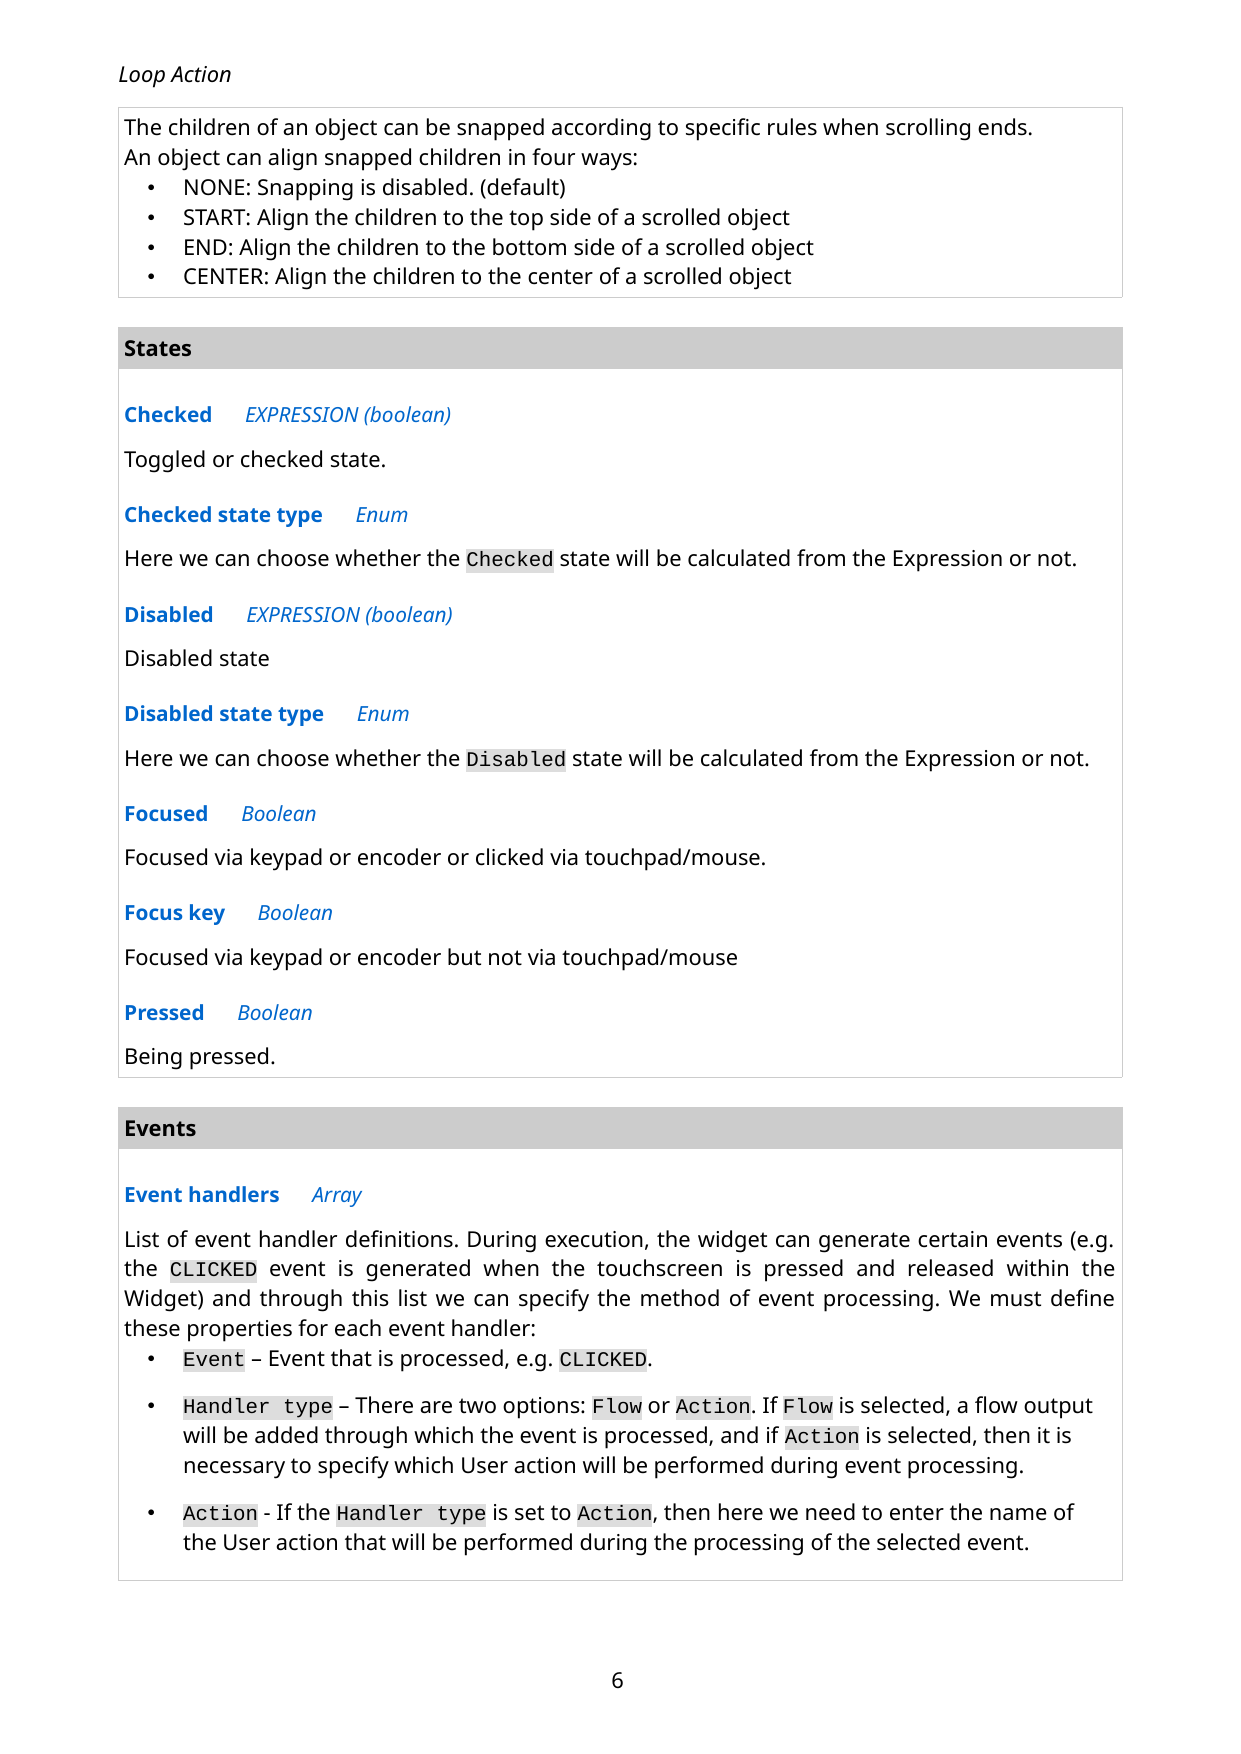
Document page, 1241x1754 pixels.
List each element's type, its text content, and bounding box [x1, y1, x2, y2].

table_cell The children of an object can be snapped according to specific rules when scrolling ends. An object can align snapped children in four ways: NONE: Snapping is disabled. (default) START: Align the children to the top side of a scrolled object END: Align the children to the bottom side of a scrolled object CENTER: Align the children to the center of a scrolled object [119, 108, 1122, 297]
table_cell Event handlers Array List of event handler definitions. During execution, the widget can generate certain events (e.g. the CLICKED event is generated when the touchscreen is pressed and released within the Widget) and through this list we can specify the method of event processing. We must define these properties for each event handler: Event – Event that is processed, e.g. CLICKED. Handler type – There are two options: Flow or Action. If Flow is selected, a flow output will be added through which the event is processed, and if Action is selected, then it is necessary to specify which User action will be performed during event processing. Action - If the Handler type is set to Action, then here we need to enter the name of the User action that will be performed during the processing of the selected event. [119, 1149, 1122, 1580]
table_header Events [119, 1108, 1122, 1148]
table_header States [119, 328, 1122, 368]
table_cell Checked EXPRESSION (boolean) Toggled or checked state. Checked state type Enum Here we can choose whether the Checked state will be calculated from the Expression or not. Disabled EXPRESSION (boolean) Disabled state Disabled state type Enum Here we can choose whether the Disabled state will be calculated from the Expression or not. Focused Boolean Focused via keypad or encoder or clicked via touchpad/mouse. Focus key Boolean Focused via keypad or encoder but not via touchpad/mouse Pressed Boolean Being pressed. [119, 369, 1122, 1077]
